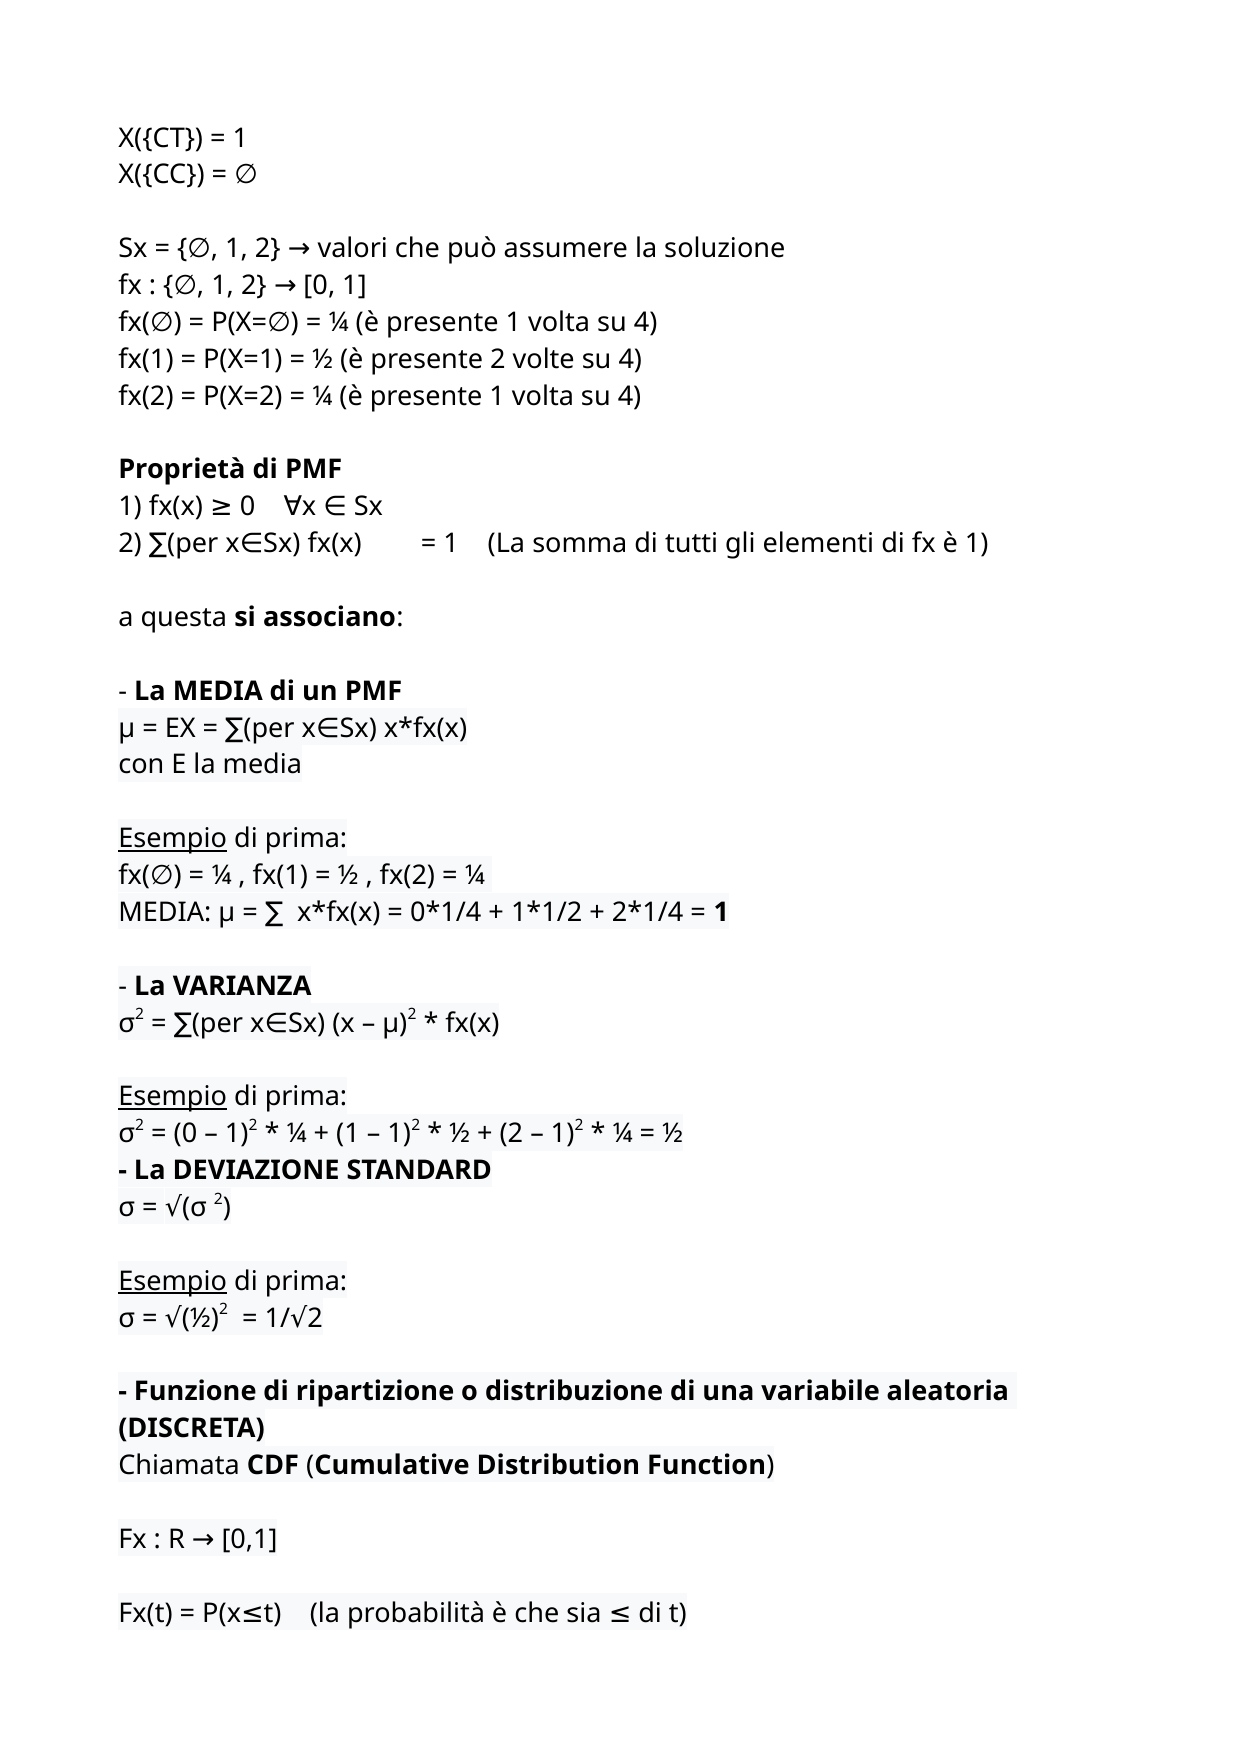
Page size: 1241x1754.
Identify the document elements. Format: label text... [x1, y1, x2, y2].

text Sx = {∅, 1, 2} → valori che può assumere la soluzione [118, 229, 1122, 266]
text σ = √(σ 2) [118, 1187, 1122, 1224]
text Fx : R → [0,1] [118, 1519, 1122, 1556]
text σ2 = (0 – 1)2 * ¼ + (1 – 1)2 * ½ + (2 – 1)2 * ¼ = ½ [118, 1114, 1122, 1151]
text - La DEVIAZIONE STANDARD [118, 1151, 1122, 1187]
text Esempio di prima: [118, 1077, 1122, 1114]
text con E la media [118, 745, 1122, 782]
text fx(∅) = ¼ , fx(1) = ½ , fx(2) = ¼ [118, 856, 1122, 892]
text Chiamata CDF (Cumulative Distribution Function) [118, 1446, 1122, 1482]
text Fx(t) = P(x≤t) (la probabilità è che sia ≤ di t) [118, 1593, 1122, 1630]
text σ2 = ∑(per x∈Sx) (x – μ)2 * fx(x) [118, 1003, 1122, 1040]
text Esempio di prima: [118, 819, 1122, 856]
text fx(2) = P(X=2) = ¼ (è presente 1 volta su 4) [118, 376, 1122, 413]
text - Funzione di ripartizione o distribuzione di una variabile aleatoria (DISCRETA) [118, 1372, 1122, 1446]
text 2) ∑(per x∈Sx) fx(x) = 1 (La somma di tutti gli elementi di fx è 1) [118, 524, 1122, 561]
text fx : {∅, 1, 2} → [0, 1] [118, 266, 1122, 302]
text a questa si associano: [118, 597, 1122, 634]
text σ = √(½)2 = 1/√2 [118, 1298, 1122, 1335]
text X({CT}) = 1 [118, 118, 1122, 155]
text fx(∅) = P(X=∅) = ¼ (è presente 1 volta su 4) [118, 302, 1122, 339]
text - La VARIANZA [118, 966, 1122, 1003]
text μ = EX = ∑(per x∈Sx) x*fx(x) [118, 708, 1122, 745]
text Esempio di prima: [118, 1261, 1122, 1298]
text MEDIA: μ = ∑ x*fx(x) = 0*1/4 + 1*1/2 + 2*1/4 = 1 [118, 892, 1122, 929]
text X({CC}) = ∅ [118, 155, 1122, 192]
text 1) fx(x) ≥ 0 ∀x ∈ Sx [118, 487, 1122, 524]
text fx(1) = P(X=1) = ½ (è presente 2 volte su 4) [118, 339, 1122, 376]
text Proprietà di PMF [118, 450, 1122, 487]
text - La MEDIA di un PMF [118, 671, 1122, 708]
